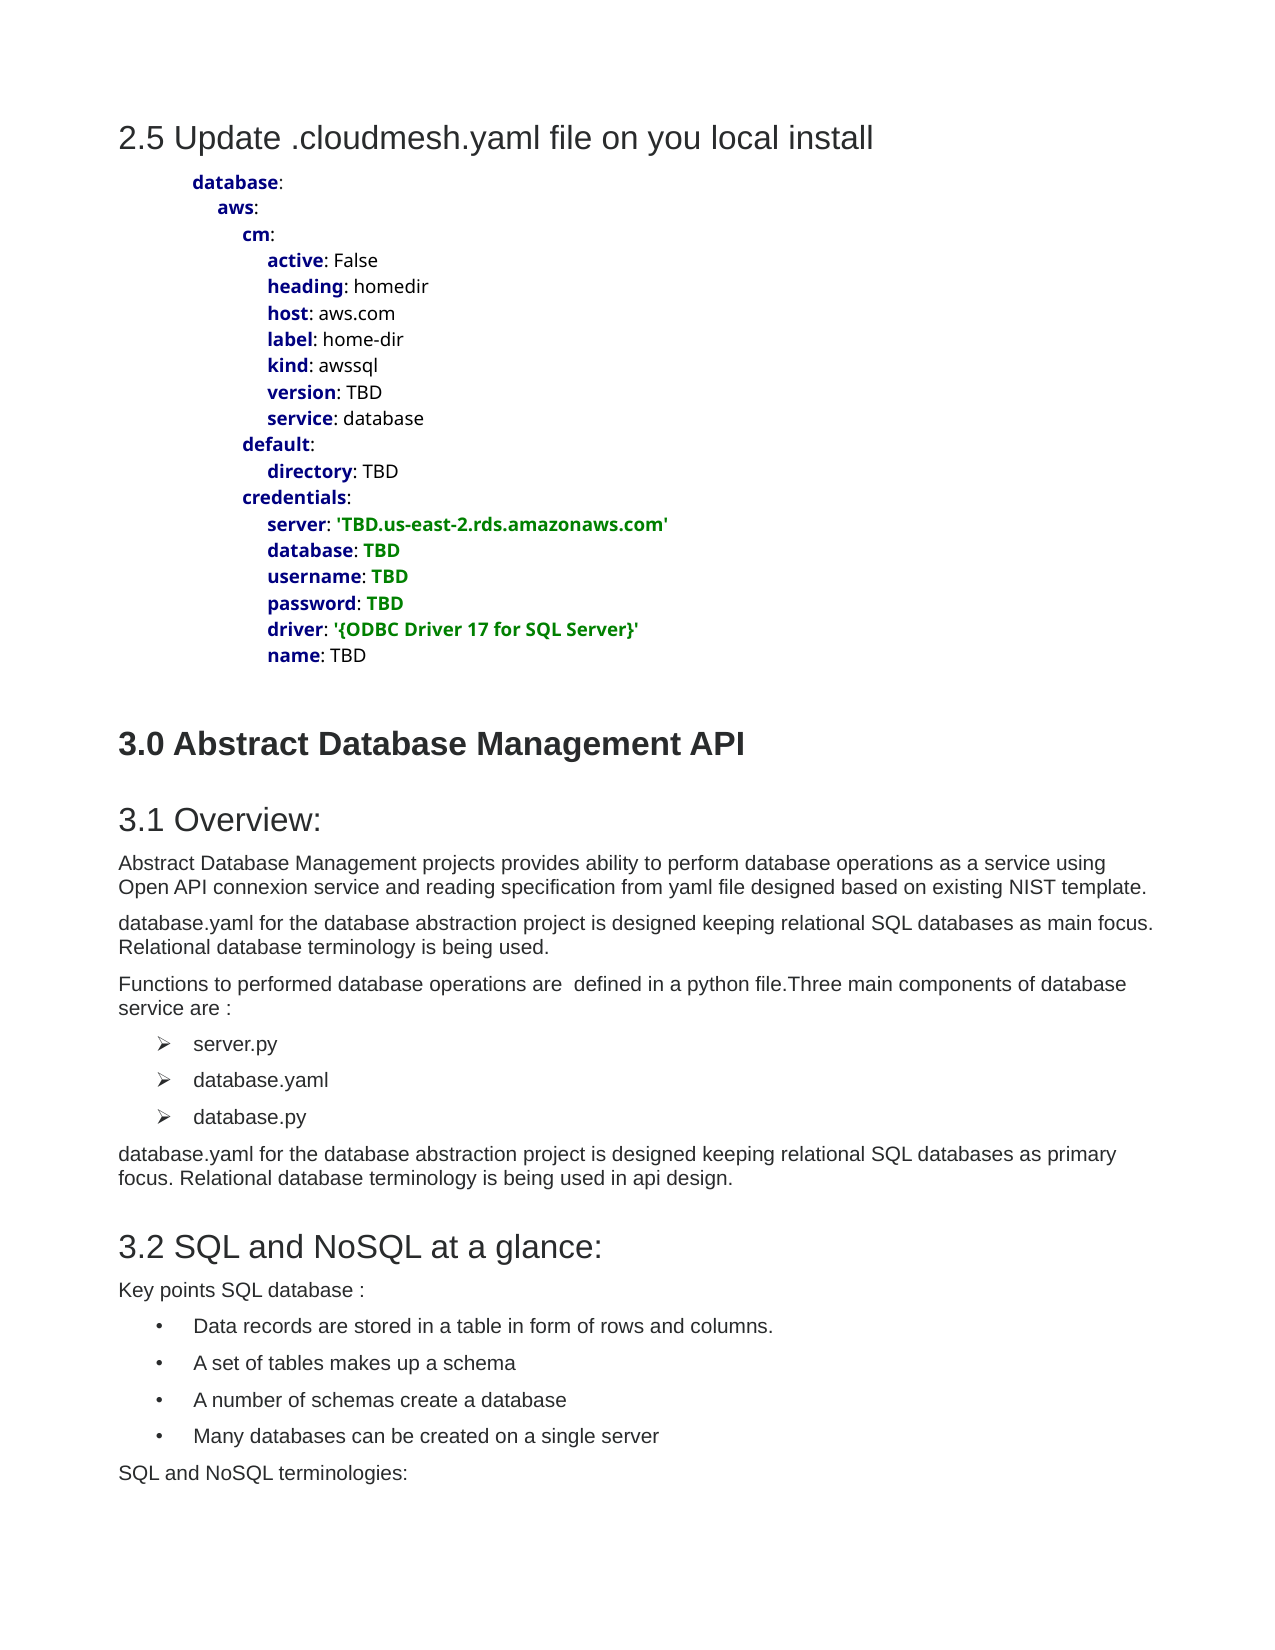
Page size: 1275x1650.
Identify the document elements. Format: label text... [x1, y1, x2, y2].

subtitle 3.1 Overview: [118, 799, 1157, 838]
text Functions to performed database operations are defined in a python file.Three main components of database service are : [118, 971, 1157, 1019]
list database.yaml [156, 1068, 1157, 1092]
text aws: [192, 194, 1157, 221]
text username: TBD [192, 563, 1157, 590]
text heading: homedir [192, 274, 1157, 300]
text version: TBD [192, 379, 1157, 405]
text kind: awssql [192, 353, 1157, 379]
text server: 'TBD.us-east-2.rds.amazonaws.com' [192, 511, 1157, 537]
text database: TBD [192, 537, 1157, 563]
text default: [192, 432, 1157, 458]
text database: [192, 169, 1157, 194]
text SQL and NoSQL terminologies: [118, 1461, 1157, 1484]
list A set of tables makes up a schema [156, 1351, 1157, 1375]
text Key points SQL database : [118, 1278, 1157, 1302]
list Many databases can be created on a single server [156, 1424, 1157, 1448]
subtitle 2.5 Update .cloudmesh.yaml file on you local install [118, 118, 1157, 157]
subtitle 3.2 SQL and NoSQL at a glance: [118, 1227, 1157, 1265]
text label: home-dir [192, 326, 1157, 353]
list server.py [156, 1032, 1157, 1056]
list database.py [156, 1105, 1157, 1129]
text password: TBD [192, 590, 1157, 616]
text service: database [192, 405, 1157, 432]
text directory: TBD [192, 458, 1157, 484]
text driver: '{ODBC Driver 17 for SQL Server}' [192, 616, 1157, 643]
text database.yaml for the database abstraction project is designed keeping relational SQL databases as primary focus. Relational database terminology is being used in api design. [118, 1141, 1157, 1189]
text host: aws.com [192, 300, 1157, 326]
text active: False [192, 247, 1157, 274]
text Abstract Database Management projects provides ability to perform database operations as a service using Open API connexion service and reading specification from yaml file designed based on existing NIST template. [118, 851, 1157, 898]
text cm: [192, 221, 1157, 247]
text name: TBD [192, 643, 1157, 669]
text database.yaml for the database abstraction project is designed keeping relational SQL databases as main focus. Relational database terminology is being used. [118, 911, 1157, 959]
text credentials: [192, 484, 1157, 511]
subtitle 3.0 Abstract Database Management API [118, 723, 1157, 762]
list A number of schemas create a database [156, 1387, 1157, 1411]
list Data records are stored in a table in form of rows and columns. [156, 1314, 1157, 1338]
